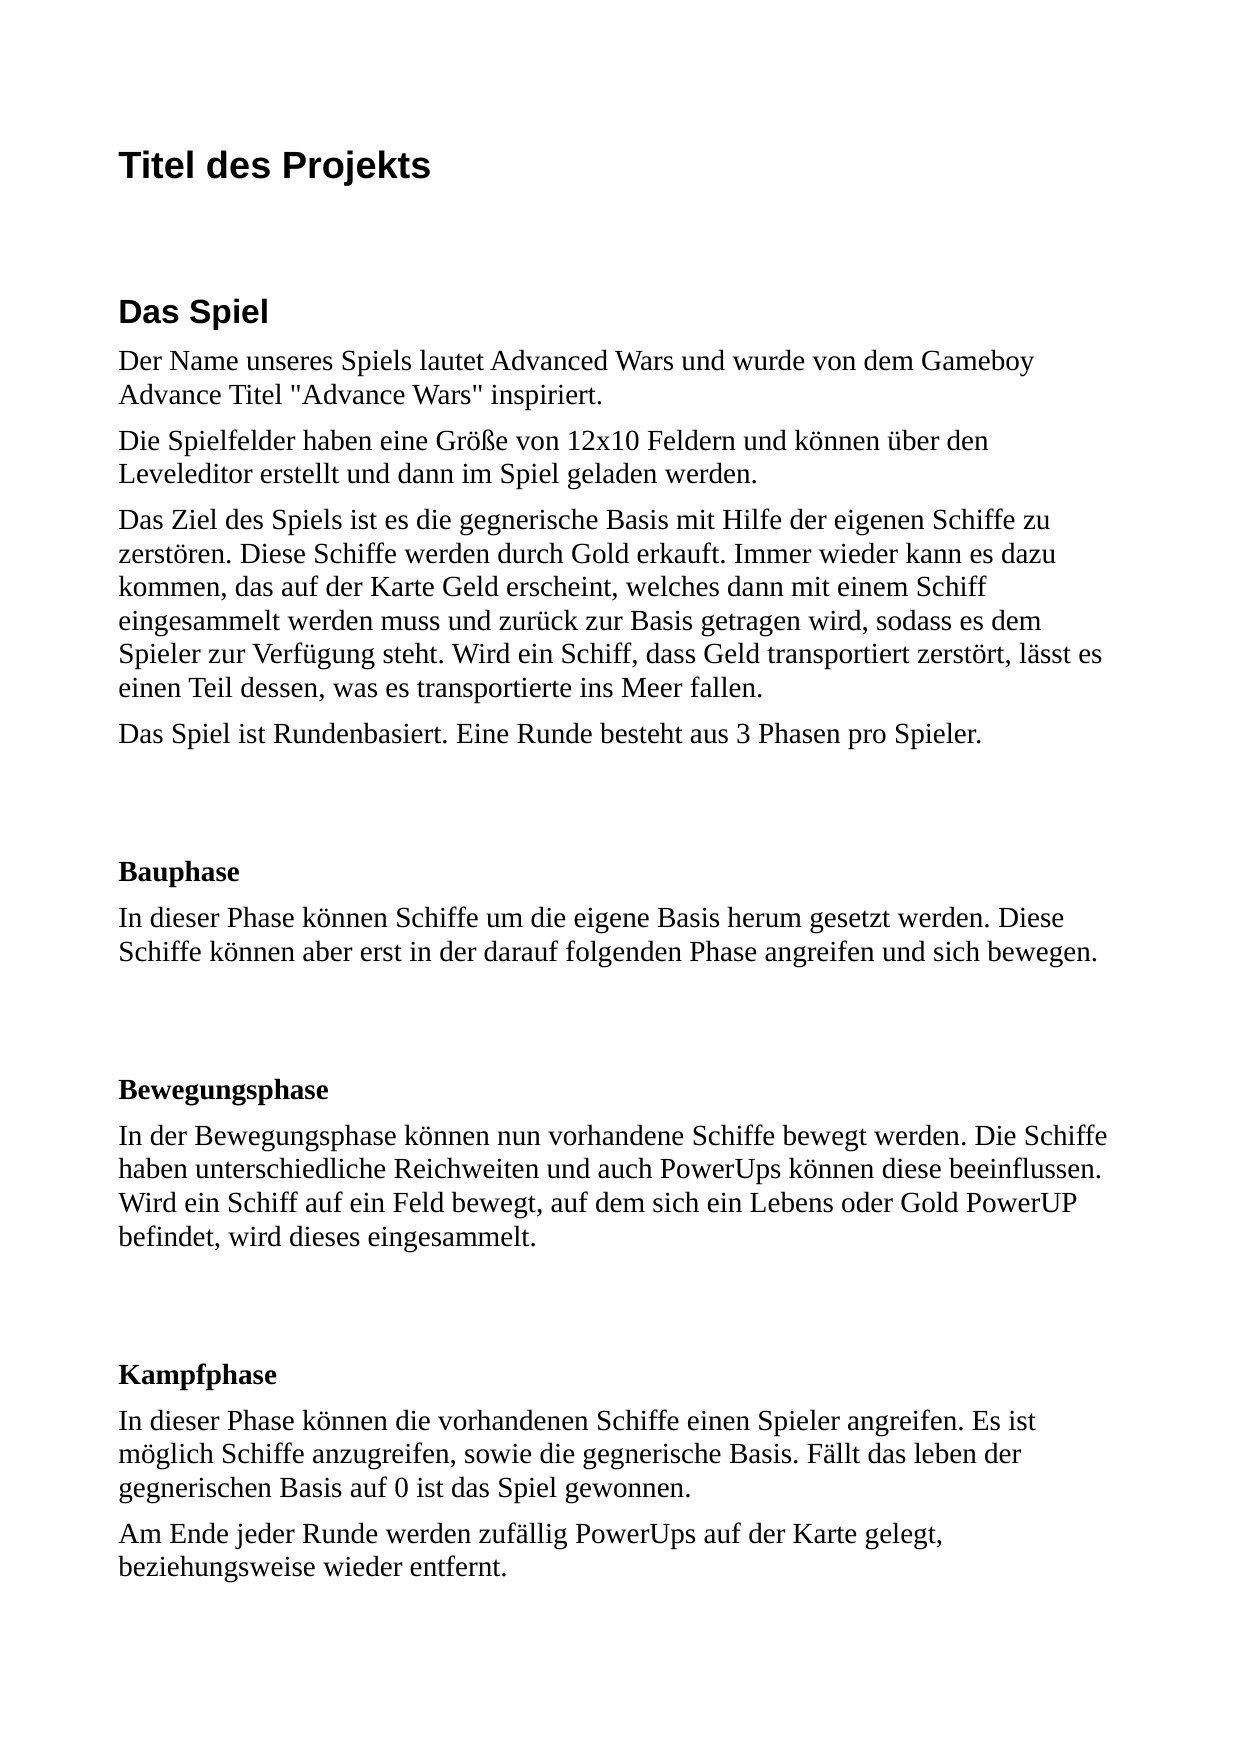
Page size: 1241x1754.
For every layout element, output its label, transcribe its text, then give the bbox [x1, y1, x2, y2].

text In dieser Phase können die vorhandenen Schiffe einen Spieler angreifen. Es ist möglich Schiffe anzugreifen, sowie die gegnerische Basis. Fällt das leben der gegnerischen Basis auf 0 ist das Spiel gewonnen. [118, 1403, 1122, 1503]
text Der Name unseres Spiels lautet Advanced Wars und wurde von dem Gameboy Advance Titel "Advance Wars" inspiriert. [118, 343, 1122, 410]
text In dieser Phase können Schiffe um die eigene Basis herum gesetzt werden. Diese Schiffe können aber erst in der darauf folgenden Phase angreifen und sich bewegen. [118, 900, 1122, 967]
text Am Ende jeder Runde werden zufällig PowerUps auf der Karte gelegt, beziehungsweise wieder entfernt. [118, 1516, 1122, 1583]
subtitle Das Spiel [118, 292, 1122, 331]
text Bauphase [118, 854, 1122, 888]
text Kampfphase [118, 1357, 1122, 1390]
subtitle Titel des Projekts [118, 143, 1122, 187]
text Die Spielfelder haben eine Größe von 12x10 Feldern und können über den Leveleditor erstellt und dann im Spiel geladen werden. [118, 423, 1122, 490]
text Das Ziel des Spiels ist es die gegnerische Basis mit Hilfe der eigenen Schiffe zu zerstören. Diese Schiffe werden durch Gold erkauft. Immer wieder kann es dazu kommen, das auf der Karte Geld erscheint, welches dann mit einem Schiff eingesammelt werden muss und zurück zur Basis getragen wird, sodass es dem Spieler zur Verfügung steht. Wird ein Schiff, dass Geld transportiert zerstört, lässt es einen Teil dessen, was es transportierte ins Meer fallen. [118, 502, 1122, 704]
text In der Bewegungsphase können nun vorhandene Schiffe bewegt werden. Die Schiffe haben unterschiedliche Reichweiten und auch PowerUps können diese beeinflussen. Wird ein Schiff auf ein Feld bewegt, auf dem sich ein Lebens oder Gold PowerUP befindet, wird dieses eingesammelt. [118, 1118, 1122, 1252]
text Das Spiel ist Rundenbasiert. Eine Runde besteht aus 3 Phasen pro Spieler. [118, 716, 1122, 750]
text Bewegungsphase [118, 1072, 1122, 1106]
